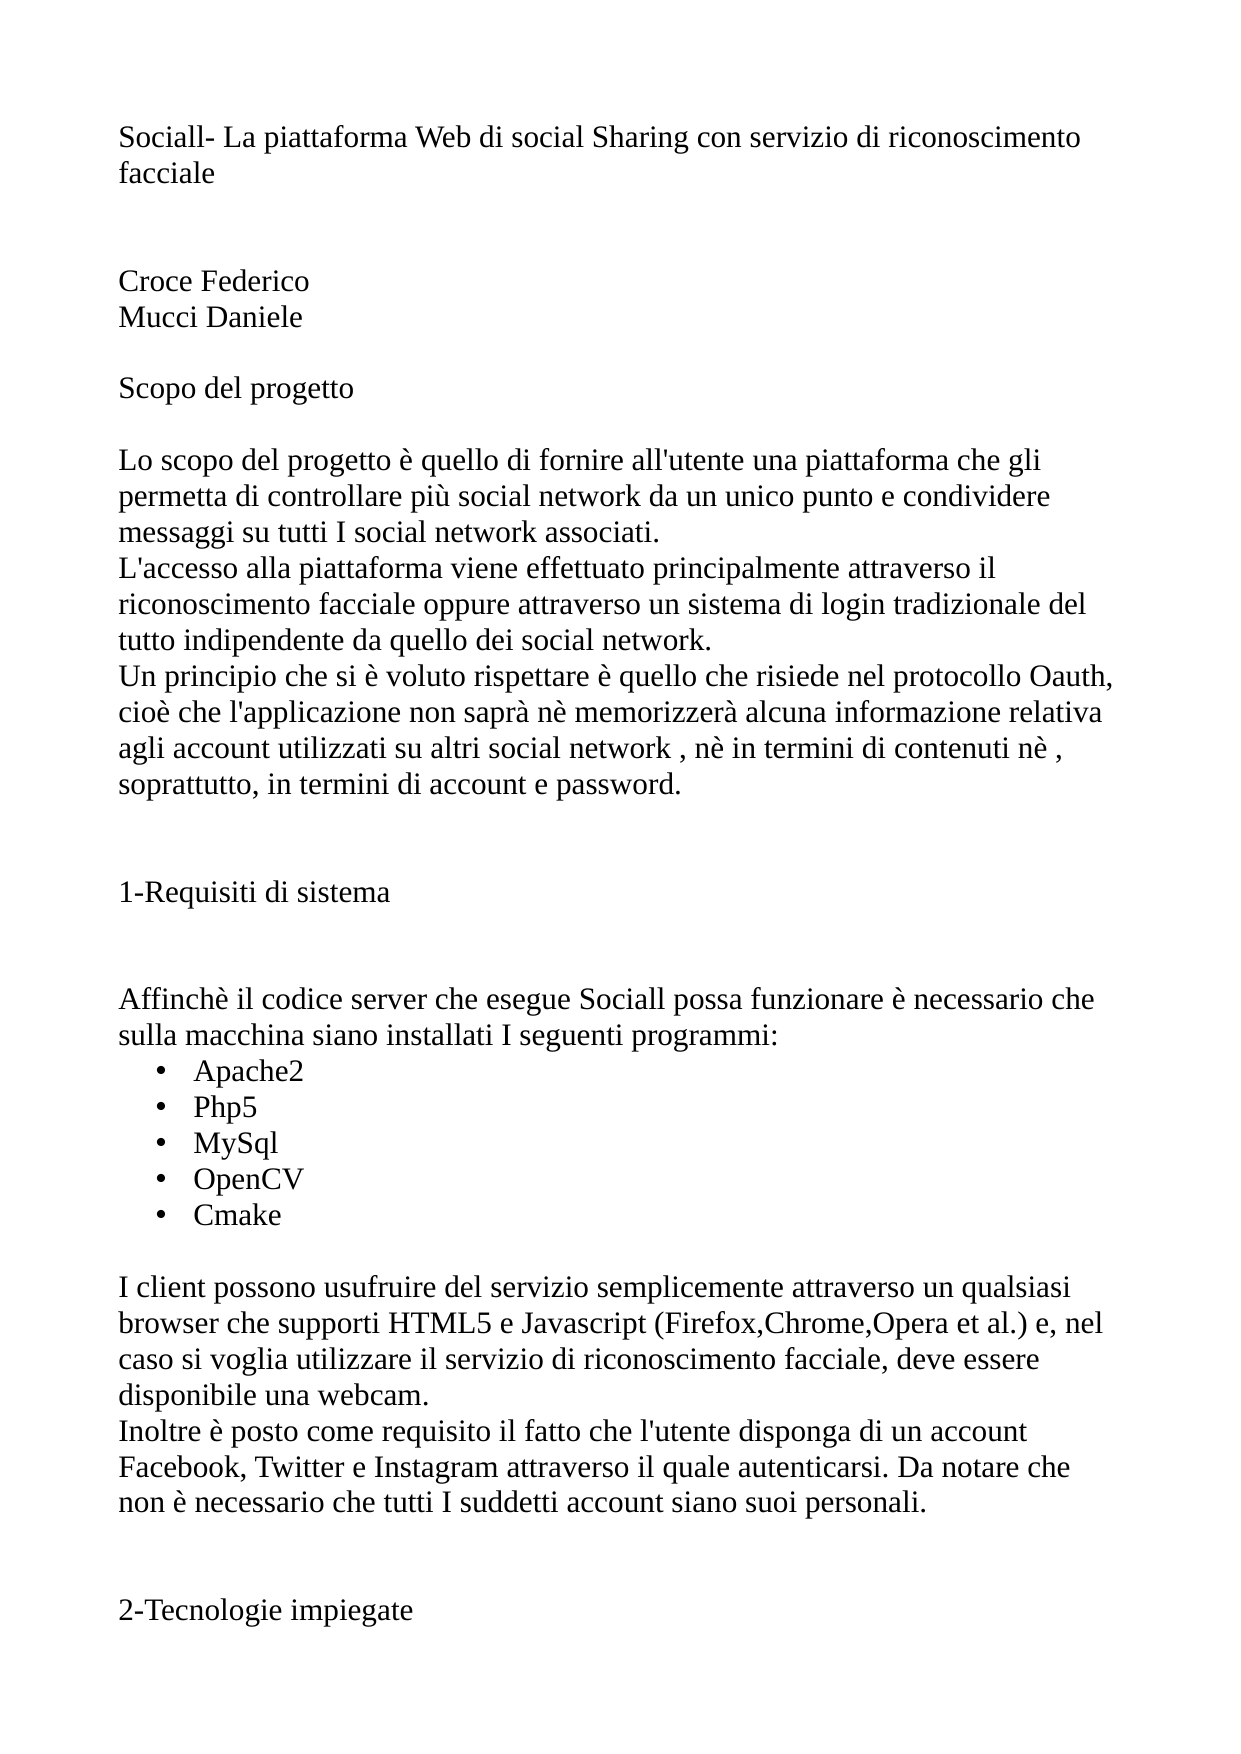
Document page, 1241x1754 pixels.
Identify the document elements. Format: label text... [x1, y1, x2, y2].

text Affinchè il codice server che esegue Sociall possa funzionare è necessario che sulla macchina siano installati I seguenti programmi: [118, 981, 1122, 1052]
text Lo scopo del progetto è quello di fornire all'utente una piattaforma che gli permetta di controllare più social network da un unico punto e condividere messaggi su tutti I social network associati. L'accesso alla piattaforma viene effettuato principalmente attraverso il riconoscimento facciale oppure attraverso un sistema di login tradizionale del tutto indipendente da quello dei social network. Un principio che si è voluto rispettare è quello che risiede nel protocollo Oauth, cioè che l'applicazione non saprà nè memorizzerà alcuna informazione relativa agli account utilizzati su altri social network , nè in termini di contenuti nè , soprattutto, in termini di account e password. [118, 442, 1122, 837]
list Php5 [156, 1088, 1122, 1124]
text Croce Federico Mucci Daniele [118, 262, 1122, 334]
list Cmake [156, 1196, 1122, 1232]
text Sociall- La piattaforma Web di social Sharing con servizio di riconoscimento facciale [118, 118, 1122, 190]
list MySql [156, 1124, 1122, 1160]
text Scopo del progetto [118, 370, 1122, 406]
text 2-Tecnologie impiegate [118, 1592, 1122, 1627]
list Apache2 [156, 1052, 1122, 1088]
text I client possono usufruire del servizio semplicemente attraverso un qualsiasi browser che supporti HTML5 e Javascript (Firefox,Chrome,Opera et al.) e, nel caso si voglia utilizzare il servizio di riconoscimento facciale, deve essere disponibile una webcam. Inoltre è posto come requisito il fatto che l'utente disponga di un account Facebook, Twitter e Instagram attraverso il quale autenticarsi. Da notare che non è necessario che tutti I suddetti account siano suoi personali. [118, 1268, 1122, 1520]
text 1-Requisiti di sistema [118, 873, 1122, 909]
list OpenCV [156, 1160, 1122, 1196]
